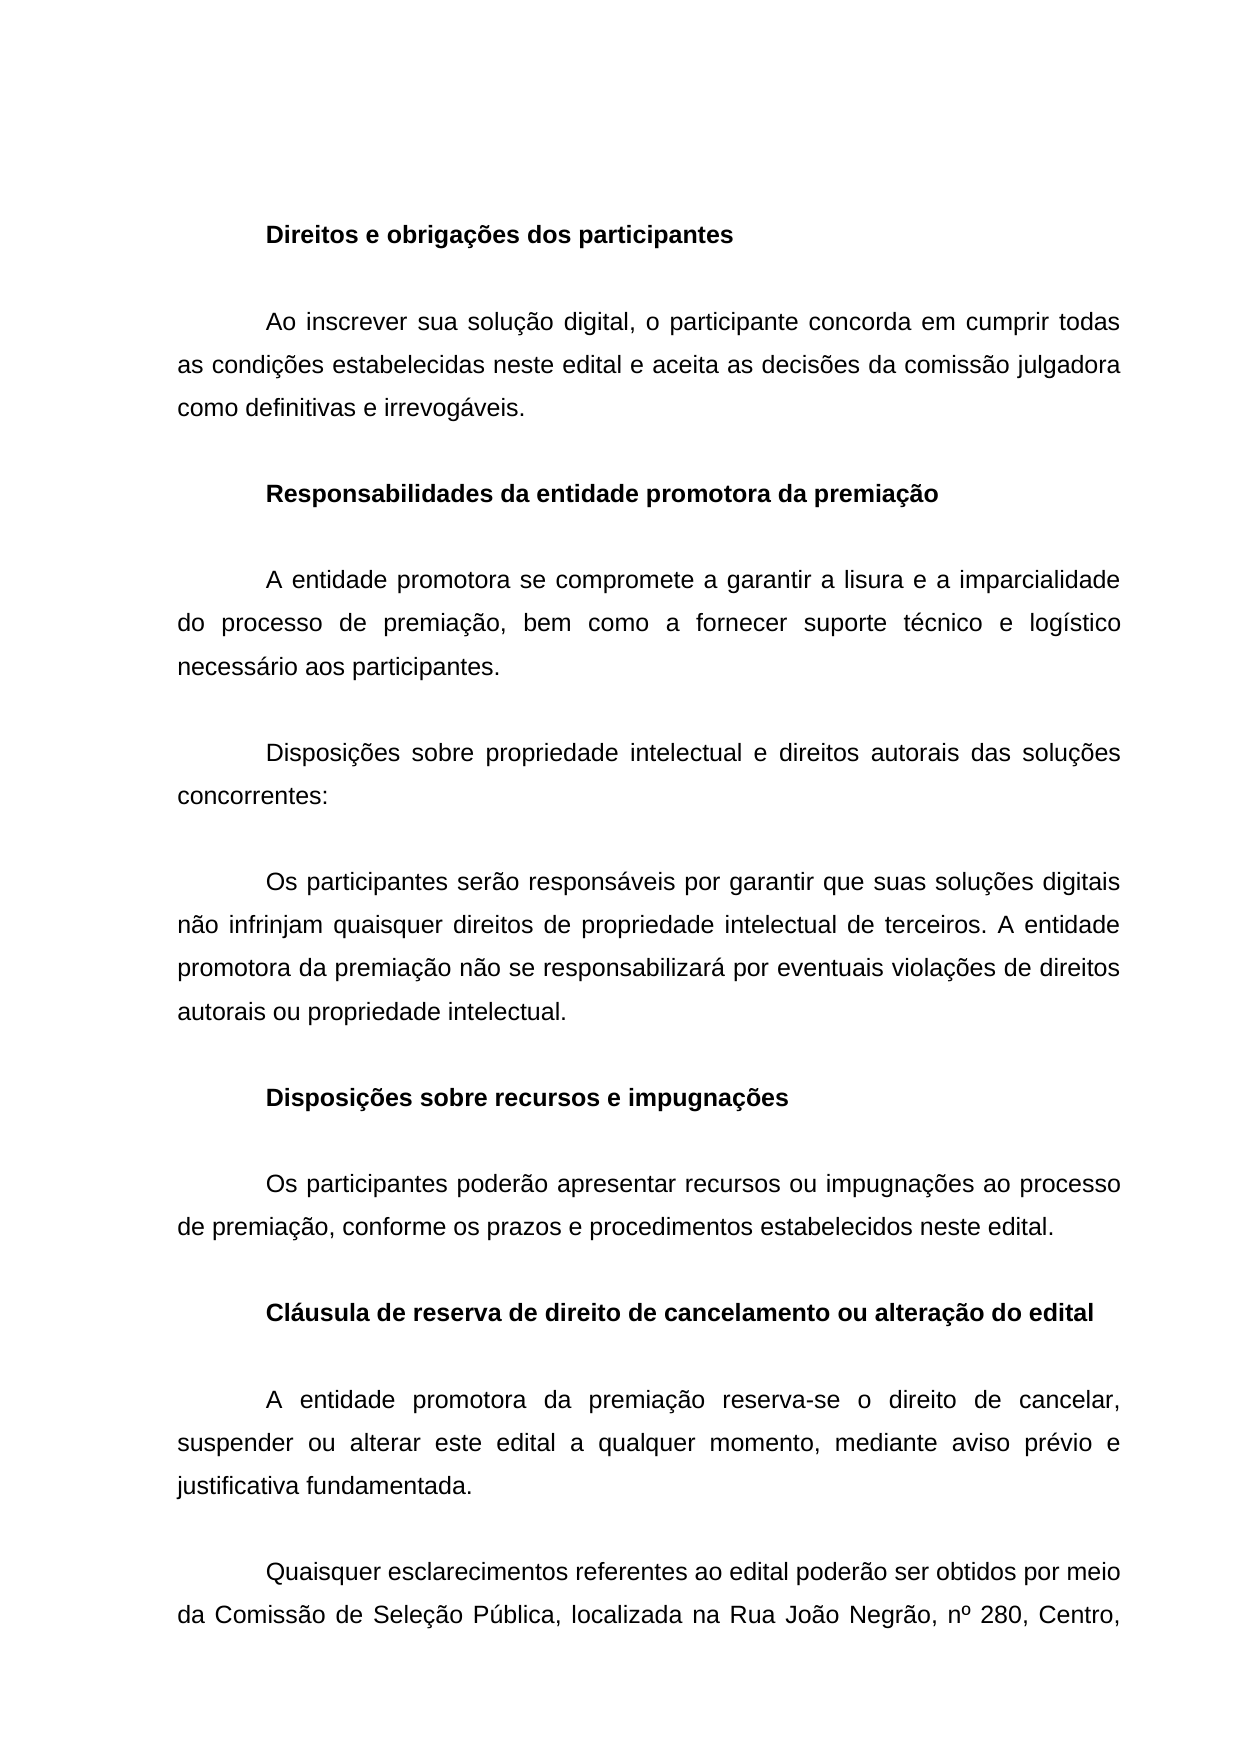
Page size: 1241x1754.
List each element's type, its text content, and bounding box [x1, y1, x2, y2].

text Os participantes serão responsáveis por garantir que suas soluções digitais não infrinjam quaisquer direitos de propriedade intelectual de terceiros. A entidade promotora da premiação não se responsabilizará por eventuais violações de direitos autorais ou propriedade intelectual. [177, 867, 1122, 1025]
text Disposições sobre recursos e impugnações [177, 1083, 1122, 1111]
text Quaisquer esclarecimentos referentes ao edital poderão ser obtidos por meio da Comissão de Seleção Pública, localizada na Rua João Negrão, nº 280, Centro, [177, 1557, 1122, 1629]
text A entidade promotora da premiação reserva-se o direito de cancelar, suspender ou alterar este edital a qualquer momento, mediante aviso prévio e justificativa fundamentada. [177, 1384, 1122, 1499]
text Disposições sobre propriedade intelectual e direitos autorais das soluções concorrentes: [177, 738, 1122, 809]
text Cláusula de reserva de direito de cancelamento ou alteração do edital [177, 1298, 1122, 1327]
text A entidade promotora se compromete a garantir a lisura e a imparcialidade do processo de premiação, bem como a fornecer suporte técnico e logístico necessário aos participantes. [177, 565, 1122, 680]
text Direitos e obrigações dos participantes [177, 220, 1122, 249]
text Ao inscrever sua solução digital, o participante concorda em cumprir todas as condições estabelecidas neste edital e aceita as decisões da comissão julgadora como definitivas e irrevogáveis. [177, 306, 1122, 421]
text Os participantes poderão apresentar recursos ou impugnações ao processo de premiação, conforme os prazos e procedimentos estabelecidos neste edital. [177, 1169, 1122, 1241]
text Responsabilidades da entidade promotora da premiação [177, 479, 1122, 508]
